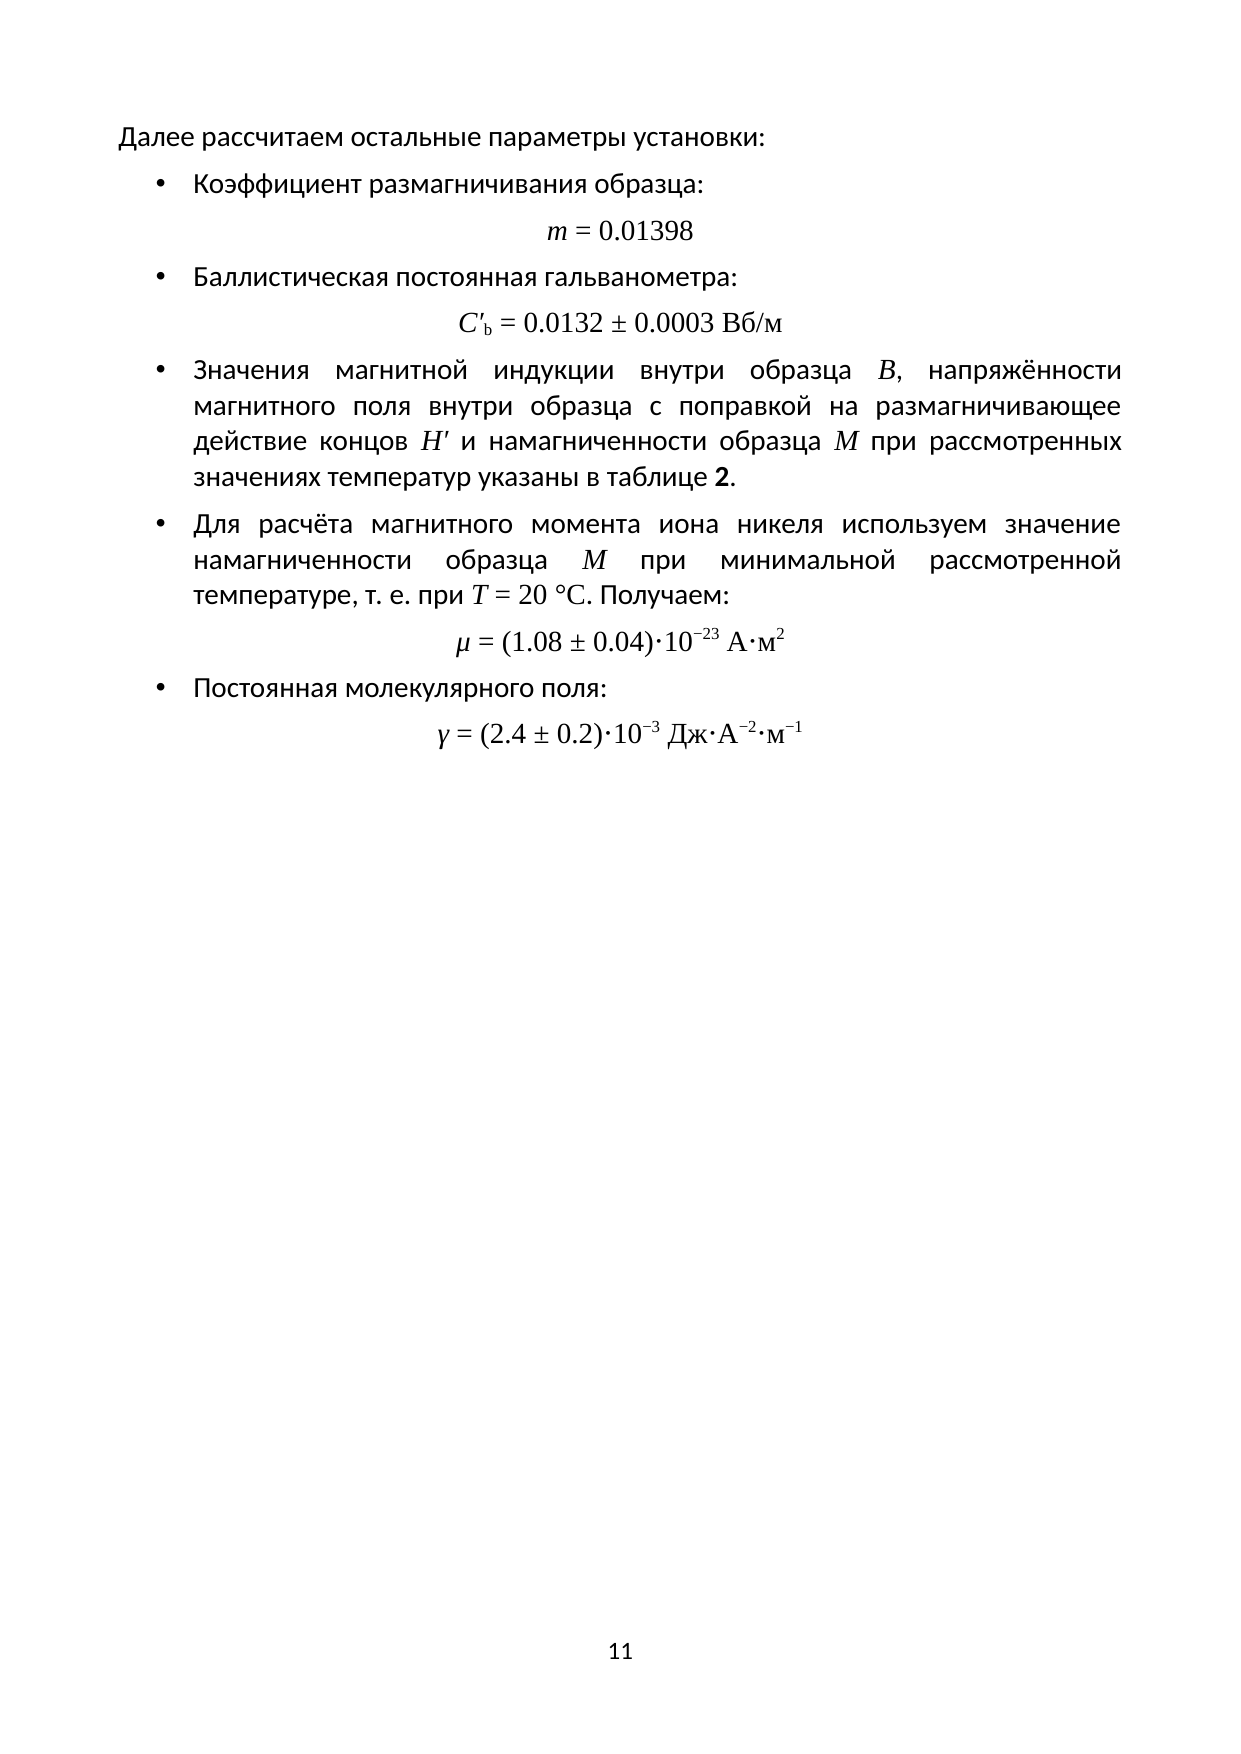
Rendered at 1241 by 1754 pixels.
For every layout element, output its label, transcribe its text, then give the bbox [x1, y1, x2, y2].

text Далее рассчитаем остальные параметры установки: [118, 118, 1122, 154]
text γ = (2.4 ± 0.2)⋅10−3 Дж⋅А−2⋅м−1 [118, 717, 1122, 750]
text C′b = 0.0132 ± 0.0003 Вб/м [118, 306, 1122, 339]
list Для расчёта магнитного момента иона никеля используем значение намагниченности образца M при минимальной рассмотренной температуре, т. е. при T = 20 °C. Получаем: [156, 505, 1122, 612]
text μ = (1.08 ± 0.04)⋅10−23 А⋅м2 [118, 624, 1122, 657]
list Баллистическая постоянная гальванометра: [156, 258, 1122, 294]
list Постоянная молекулярного поля: [156, 669, 1122, 705]
list Значения магнитной индукции внутри образца B, напряжённости магнитного поля внутри образца с поправкой на размагничивающее действие концов H′ и намагниченности образца M при рассмотренных значениях температур указаны в таблице 2. [156, 351, 1122, 493]
list Коэффициент размагничивания образца: [156, 166, 1122, 201]
text m = 0.01398 [118, 213, 1122, 246]
